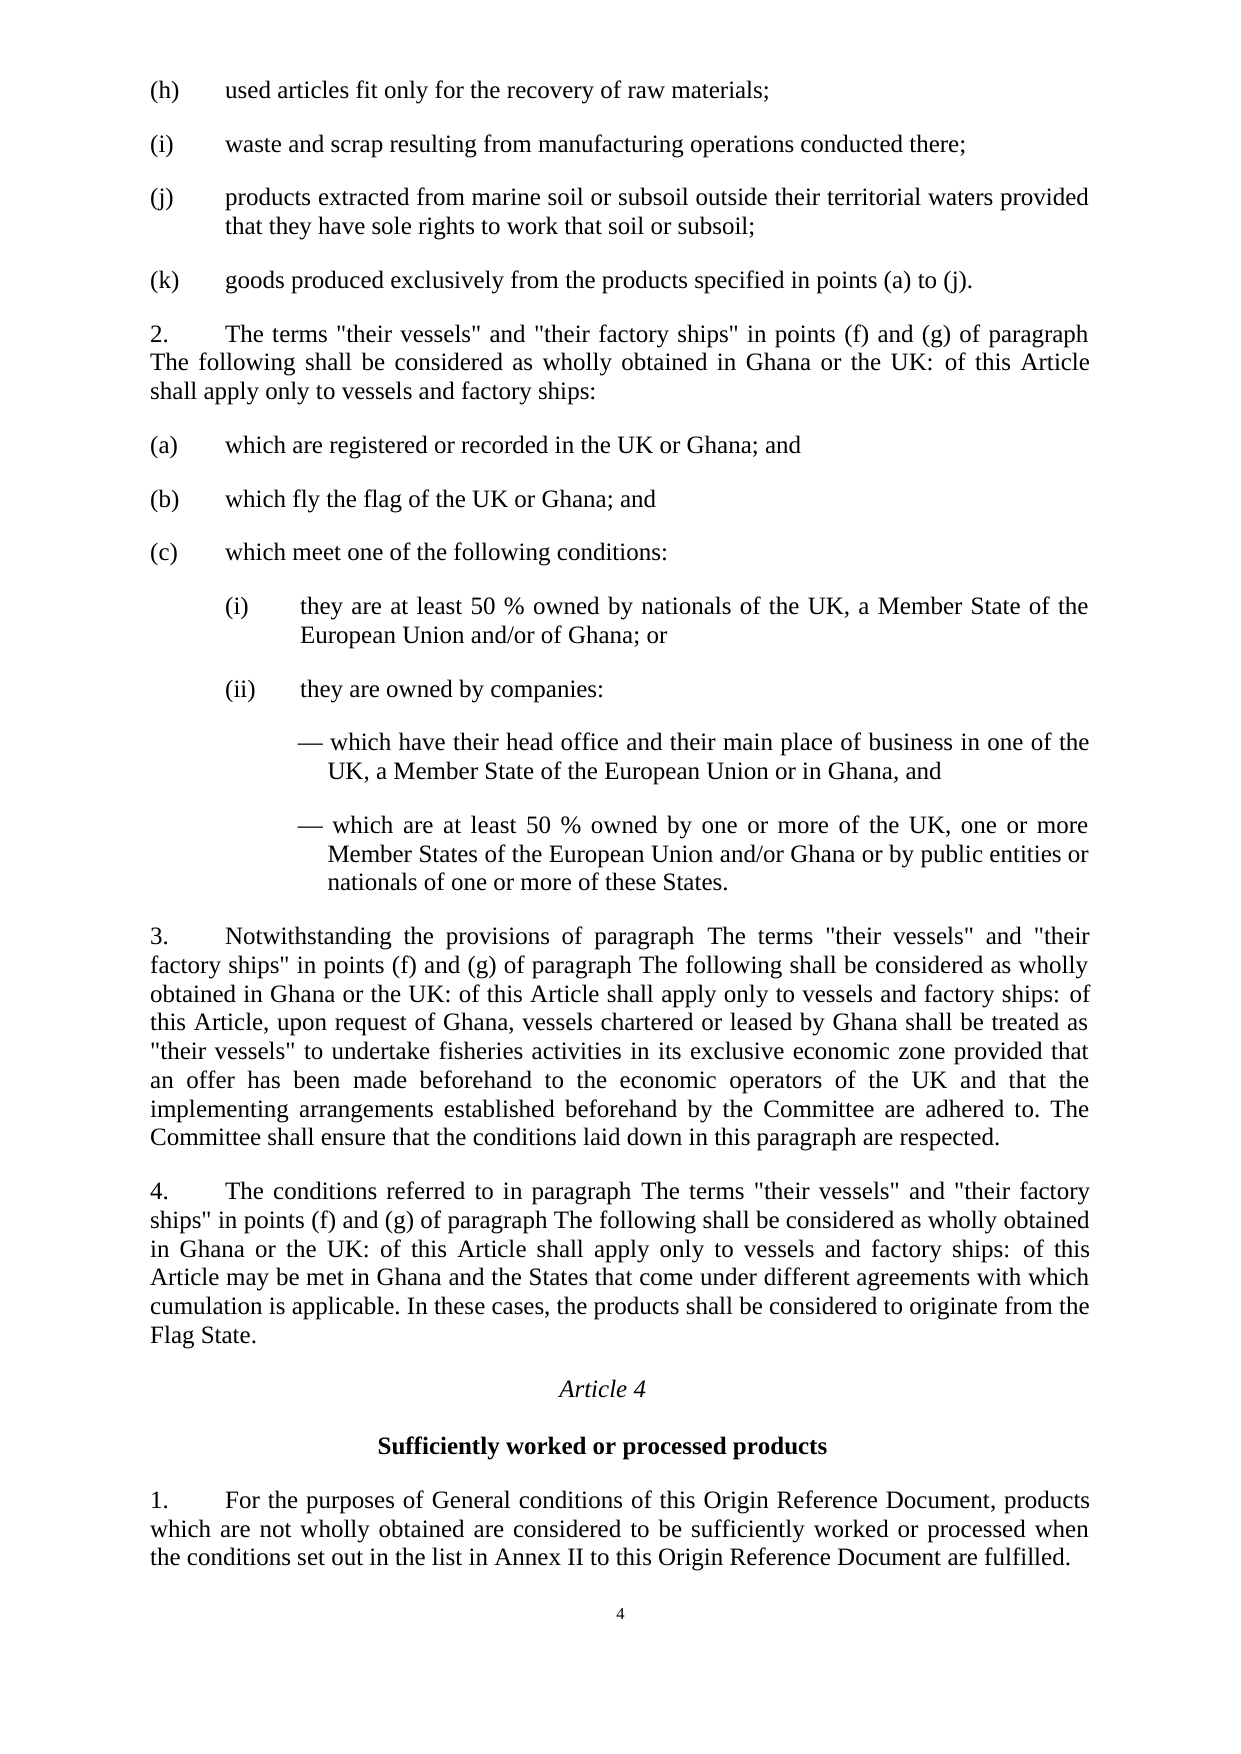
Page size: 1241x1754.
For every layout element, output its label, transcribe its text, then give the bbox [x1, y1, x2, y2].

list Notwithstanding the provisions of paragraph 2 of this Article, upon request of Ghana, vessels chartered or leased by Ghana shall be treated as "their vessels" to undertake fisheries activities in its exclusive economic zone provided that an offer has been made beforehand to the economic operators of the UK and that the implementing arrangements established beforehand by the Committee are adhered to. The Committee shall ensure that the conditions laid down in this paragraph are respected. [150, 921, 1090, 1151]
list they are owned by companies: [225, 674, 1090, 702]
text — which have their head office and their main place of business in one of the UK, a Member State of the European Union or in Ghana, and [298, 727, 1090, 785]
text — which are at least 50 % owned by one or more of the UK, one or more Member States of the European Union and/or Ghana or by public entities or nationals of one or more of these States. [298, 810, 1090, 896]
list Sufficiently worked or processed products [114, 1374, 1090, 1460]
list they are at least 50 % owned by nationals of the UK, a Member State of the European Union and/or of Ghana; or [225, 591, 1090, 649]
list waste and scrap resulting from manufacturing operations conducted there; [150, 129, 1090, 157]
list which are registered or recorded in the UK or Ghana; and [150, 430, 1090, 459]
list which fly the flag of the UK or Ghana; and [150, 484, 1090, 512]
list The terms "their vessels" and "their factory ships" in points (f) and (g) of paragraph 1 of this Article shall apply only to vessels and factory ships: [150, 319, 1090, 405]
list The conditions referred to in paragraph 2 of this Article may be met in Ghana and the States that come under different agreements with which cumulation is applicable. In these cases, the products shall be considered to originate from the Flag State. [150, 1176, 1090, 1349]
list goods produced exclusively from the products specified in points (a) to (j). [150, 265, 1090, 294]
list used articles fit only for the recovery of raw materials; [150, 75, 1090, 104]
list products extracted from marine soil or subsoil outside their territorial waters provided that they have sole rights to work that soil or subsoil; [150, 182, 1090, 240]
list For the purposes of Article 2 of this Origin Reference Document, products which are not wholly obtained are considered to be sufficiently worked or processed when the conditions set out in the list in Annex II to this Origin Reference Document are fulfilled. [150, 1485, 1090, 1571]
list which meet one of the following conditions: [150, 537, 1090, 566]
